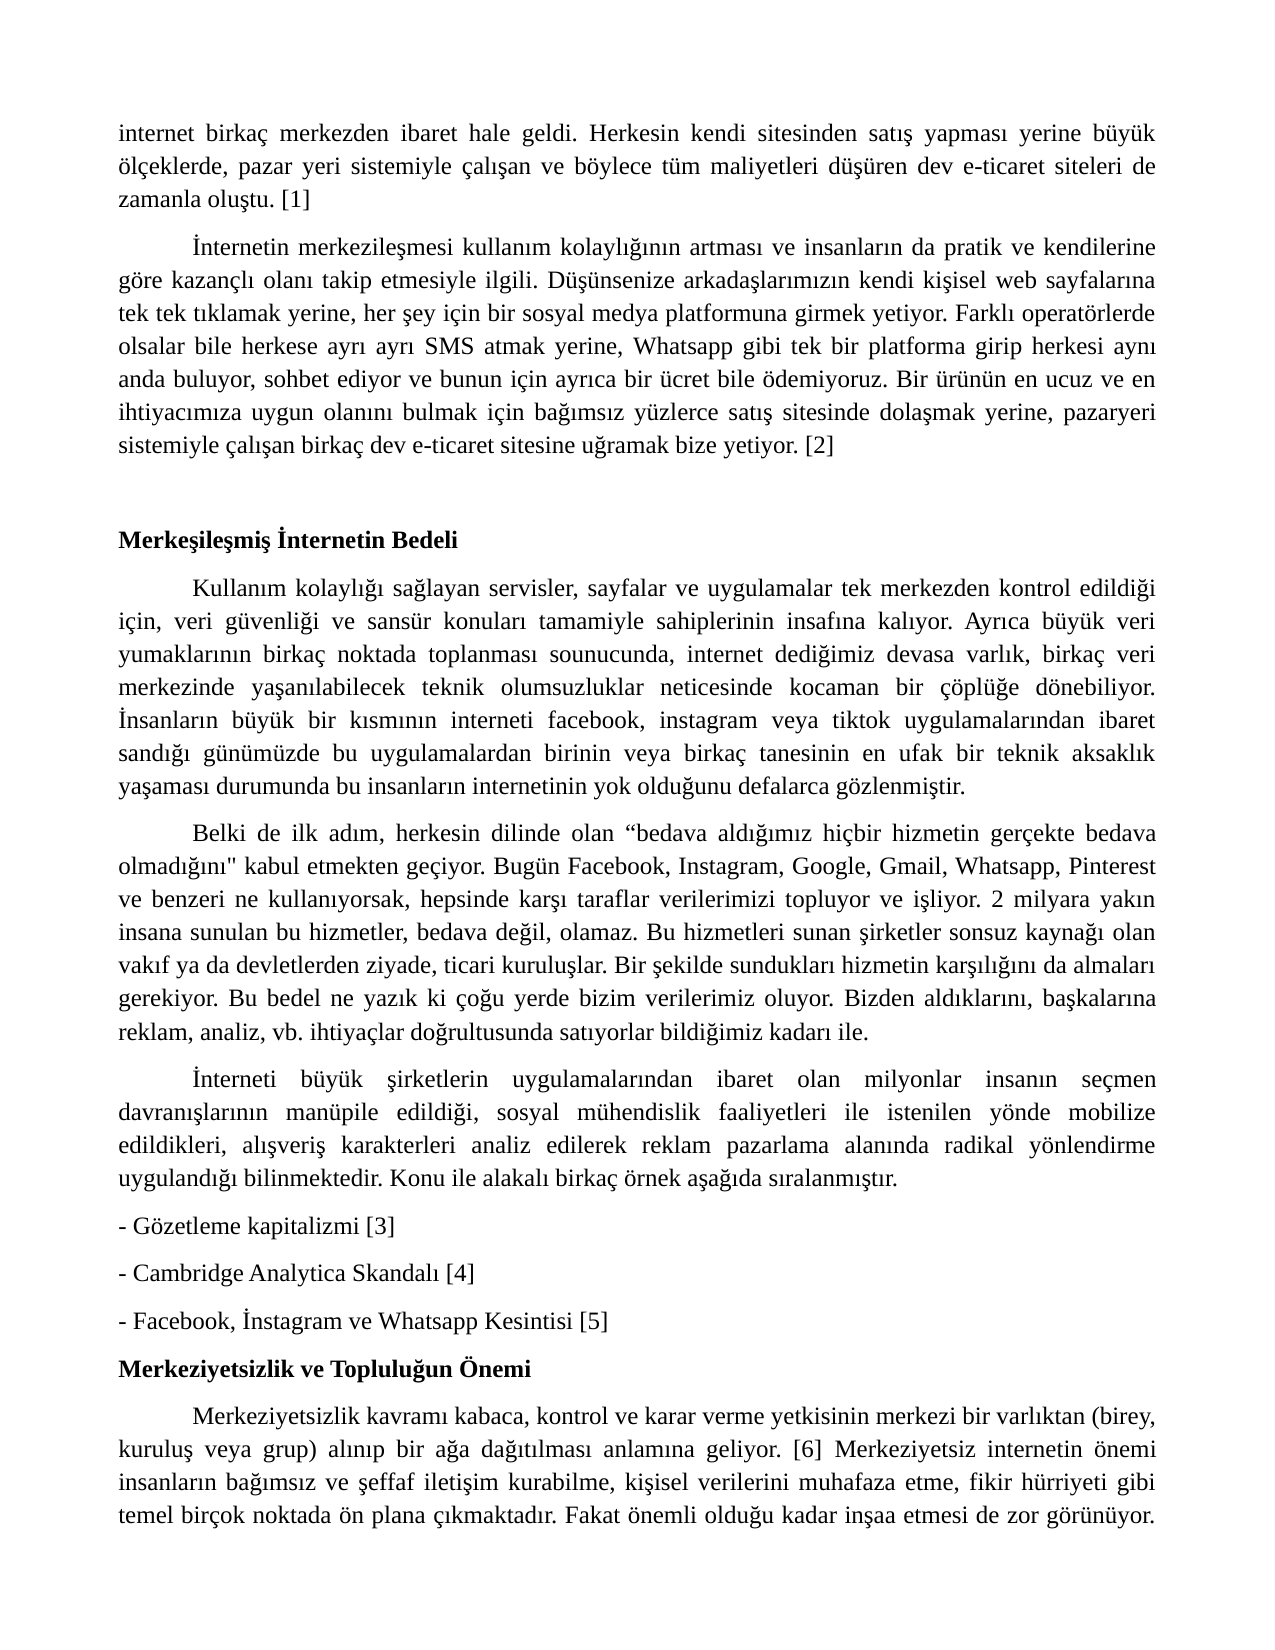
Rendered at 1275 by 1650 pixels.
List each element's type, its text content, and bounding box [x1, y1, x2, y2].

text - Gözetleme kapitalizmi [3] [118, 1211, 1157, 1239]
text - Cambridge Analytica Skandalı [4] [118, 1258, 1157, 1287]
text İnternetin merkezileşmesi kullanım kolaylığının artması ve insanların da pratik ve kendilerine göre kazançlı olanı takip etmesiyle ilgili. Düşünsenize arkadaşlarımızın kendi kişisel web sayfalarına tek tek tıklamak yerine, her şey için bir sosyal medya platformuna girmek yetiyor. Farklı operatörlerde olsalar bile herkese ayrı ayrı SMS atmak yerine, Whatsapp gibi tek bir platforma girip herkesi aynı anda buluyor, sohbet ediyor ve bunun için ayrıca bir ücret bile ödemiyoruz. Bir ürünün en ucuz ve en ihtiyacımıza uygun olanını bulmak için bağımsız yüzlerce satış sitesinde dolaşmak yerine, pazaryeri sistemiyle çalışan birkaç dev e-ticaret sitesine uğramak bize yetiyor. [2] [118, 232, 1157, 459]
text Merkeşileşmiş İnternetin Bedeli [118, 525, 1157, 554]
text Merkeziyetsizlik kavramı kabaca, kontrol ve karar verme yetkisinin merkezi bir varlıktan (birey, kuruluş veya grup) alınıp bir ağa dağıtılması anlamına geliyor. [6] Merkeziyetsiz internetin önemi insanların bağımsız ve şeffaf iletişim kurabilme, kişisel verilerini muhafaza etme, fikir hürriyeti gibi temel birçok noktada ön plana çıkmaktadır. Fakat önemli olduğu kadar inşaa etmesi de zor görünüyor. [118, 1401, 1157, 1529]
text - Facebook, İnstagram ve Whatsapp Kesintisi [5] [118, 1306, 1157, 1335]
text internet birkaç merkezden ibaret hale geldi. Herkesin kendi sitesinden satış yapması yerine büyük ölçeklerde, pazar yeri sistemiyle çalışan ve böylece tüm maliyetleri düşüren dev e-ticaret siteleri de zamanla oluştu. [1] [118, 118, 1157, 213]
text Merkeziyetsizlik ve Topluluğun Önemi [118, 1354, 1157, 1382]
text İnterneti büyük şirketlerin uygulamalarından ibaret olan milyonlar insanın seçmen davranışlarının manüpile edildiği, sosyal mühendislik faaliyetleri ile istenilen yönde mobilize edildikleri, alışveriş karakterleri analiz edilerek reklam pazarlama alanında radikal yönlendirme uygulandığı bilinmektedir. Konu ile alakalı birkaç örnek aşağıda sıralanmıştır. [118, 1064, 1157, 1192]
text Belki de ilk adım, herkesin dilinde olan “bedava aldığımız hiçbir hizmetin gerçekte bedava olmadığını" kabul etmekten geçiyor. Bugün Facebook, Instagram, Google, Gmail, Whatsapp, Pinterest ve benzeri ne kullanıyorsak, hepsinde karşı taraflar verilerimizi topluyor ve işliyor. 2 milyara yakın insana sunulan bu hizmetler, bedava değil, olamaz. Bu hizmetleri sunan şirketler sonsuz kaynağı olan vakıf ya da devletlerden ziyade, ticari kuruluşlar. Bir şekilde sundukları hizmetin karşılığını da almaları gerekiyor. Bu bedel ne yazık ki çoğu yerde bizim verilerimiz oluyor. Bizden aldıklarını, başkalarına reklam, analiz, vb. ihtiyaçlar doğrultusunda satıyorlar bildiğimiz kadarı ile. [118, 818, 1157, 1045]
text Kullanım kolaylığı sağlayan servisler, sayfalar ve uygulamalar tek merkezden kontrol edildiği için, veri güvenliği ve sansür konuları tamamiyle sahiplerinin insafına kalıyor. Ayrıca büyük veri yumaklarının birkaç noktada toplanması sounucunda, internet dediğimiz devasa varlık, birkaç veri merkezinde yaşanılabilecek teknik olumsuzluklar neticesinde kocaman bir çöplüğe dönebiliyor. İnsanların büyük bir kısmının interneti facebook, instagram veya tiktok uygulamalarından ibaret sandığı günümüzde bu uygulamalardan birinin veya birkaç tanesinin en ufak bir teknik aksaklık yaşaması durumunda bu insanların internetinin yok olduğunu defalarca gözlenmiştir. [118, 573, 1157, 799]
